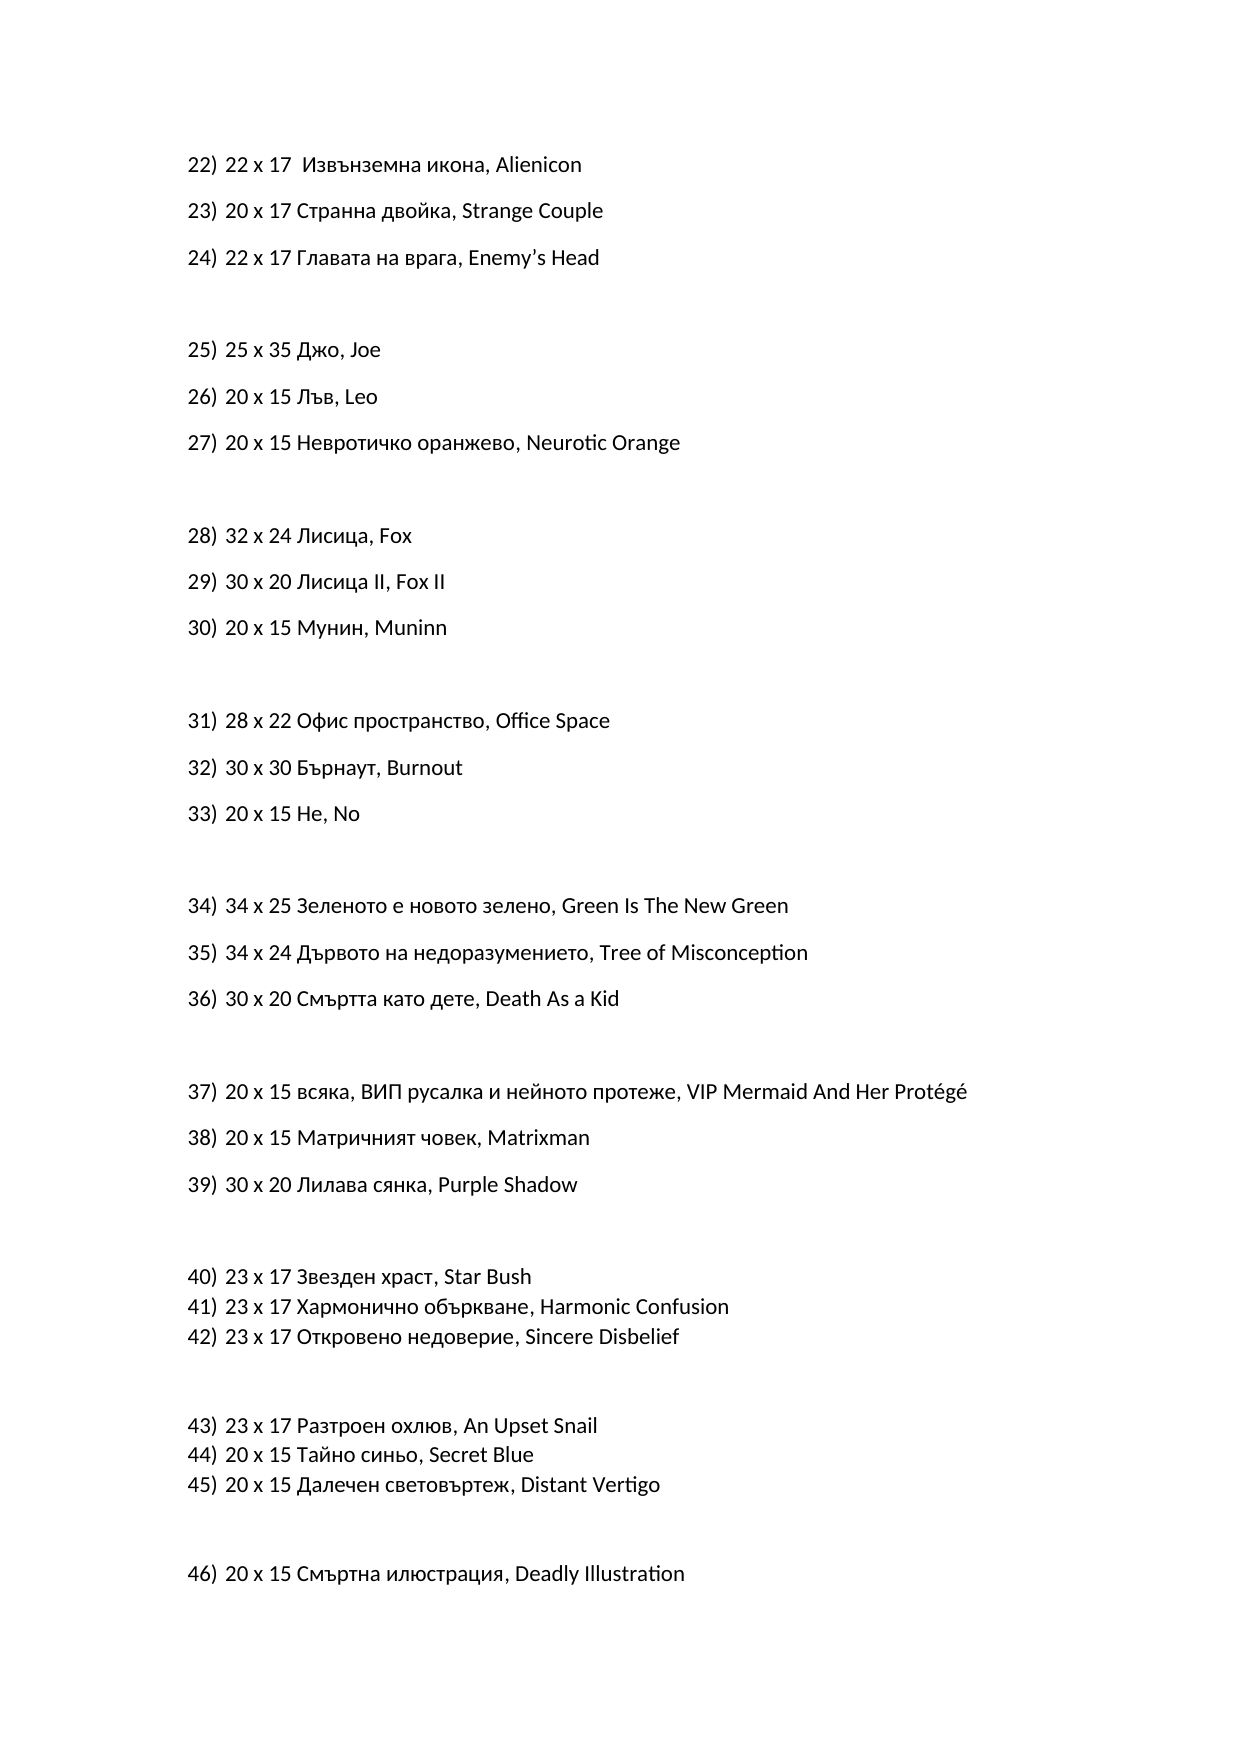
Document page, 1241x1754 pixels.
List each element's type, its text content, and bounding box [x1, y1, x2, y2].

list 23 х 17 Откровено недоверие, Sincere Disbelief [187, 1322, 1090, 1350]
list 23 х 17 Звезден храст, Star Bush [187, 1262, 1090, 1291]
list 32 x 24 Лисица, Fox [187, 521, 1090, 549]
list 20 x 15 всяка, ВИП русалка и нейното протеже, VIP Mermaid And Her Protégé [187, 1077, 1090, 1105]
list 30 x 20 Лисица II, Fox II [187, 567, 1090, 595]
list 20 x 17 Странна двойка, Strange Couple [187, 196, 1090, 224]
list 30 x 20 Лилава сянка, Purple Shadow [187, 1170, 1090, 1198]
list 20 х 15 Смъртна илюстрация, Deadly Illustration [187, 1559, 1090, 1587]
list 28 x 22 Офис пространство, Office Space [187, 706, 1090, 734]
list 23 х 17 Хармонично объркване, Harmonic Confusion [187, 1292, 1090, 1320]
list 20 x 15 Невротичко оранжево, Neurotic Orange [187, 428, 1090, 456]
list 34 x 24 Дървото на недоразумението, Tree of Misconception [187, 938, 1090, 966]
list 20 x 15 Не, No [187, 799, 1090, 827]
list 30 x 20 Смъртта като дете, Death As a Kid [187, 984, 1090, 1012]
list 22 x 17 Главата на врага, Enemy’s Head [187, 243, 1090, 271]
list 20 x 15 Мунин, Muninn [187, 613, 1090, 642]
list 20 х 15 Тайно синьо, Secret Blue [187, 1441, 1090, 1469]
list 20 х 15 Далечен световъртеж, Distant Vertigo [187, 1470, 1090, 1498]
list 34 x 25 Зеленото е новото зелено, Green Is The New Green [187, 892, 1090, 920]
list 22 x 17 Извънземна икона, Alienicon [187, 150, 1090, 178]
list 25 x 35 Джо, Joe [187, 335, 1090, 363]
list 20 x 15 Лъв, Leo [187, 382, 1090, 410]
list 20 x 15 Матричният човек, Matrixman [187, 1123, 1090, 1151]
list 23 х 17 Разтроен охлюв, An Upset Snail [187, 1411, 1090, 1439]
list 30 x 30 Бърнаут, Burnout [187, 753, 1090, 781]
